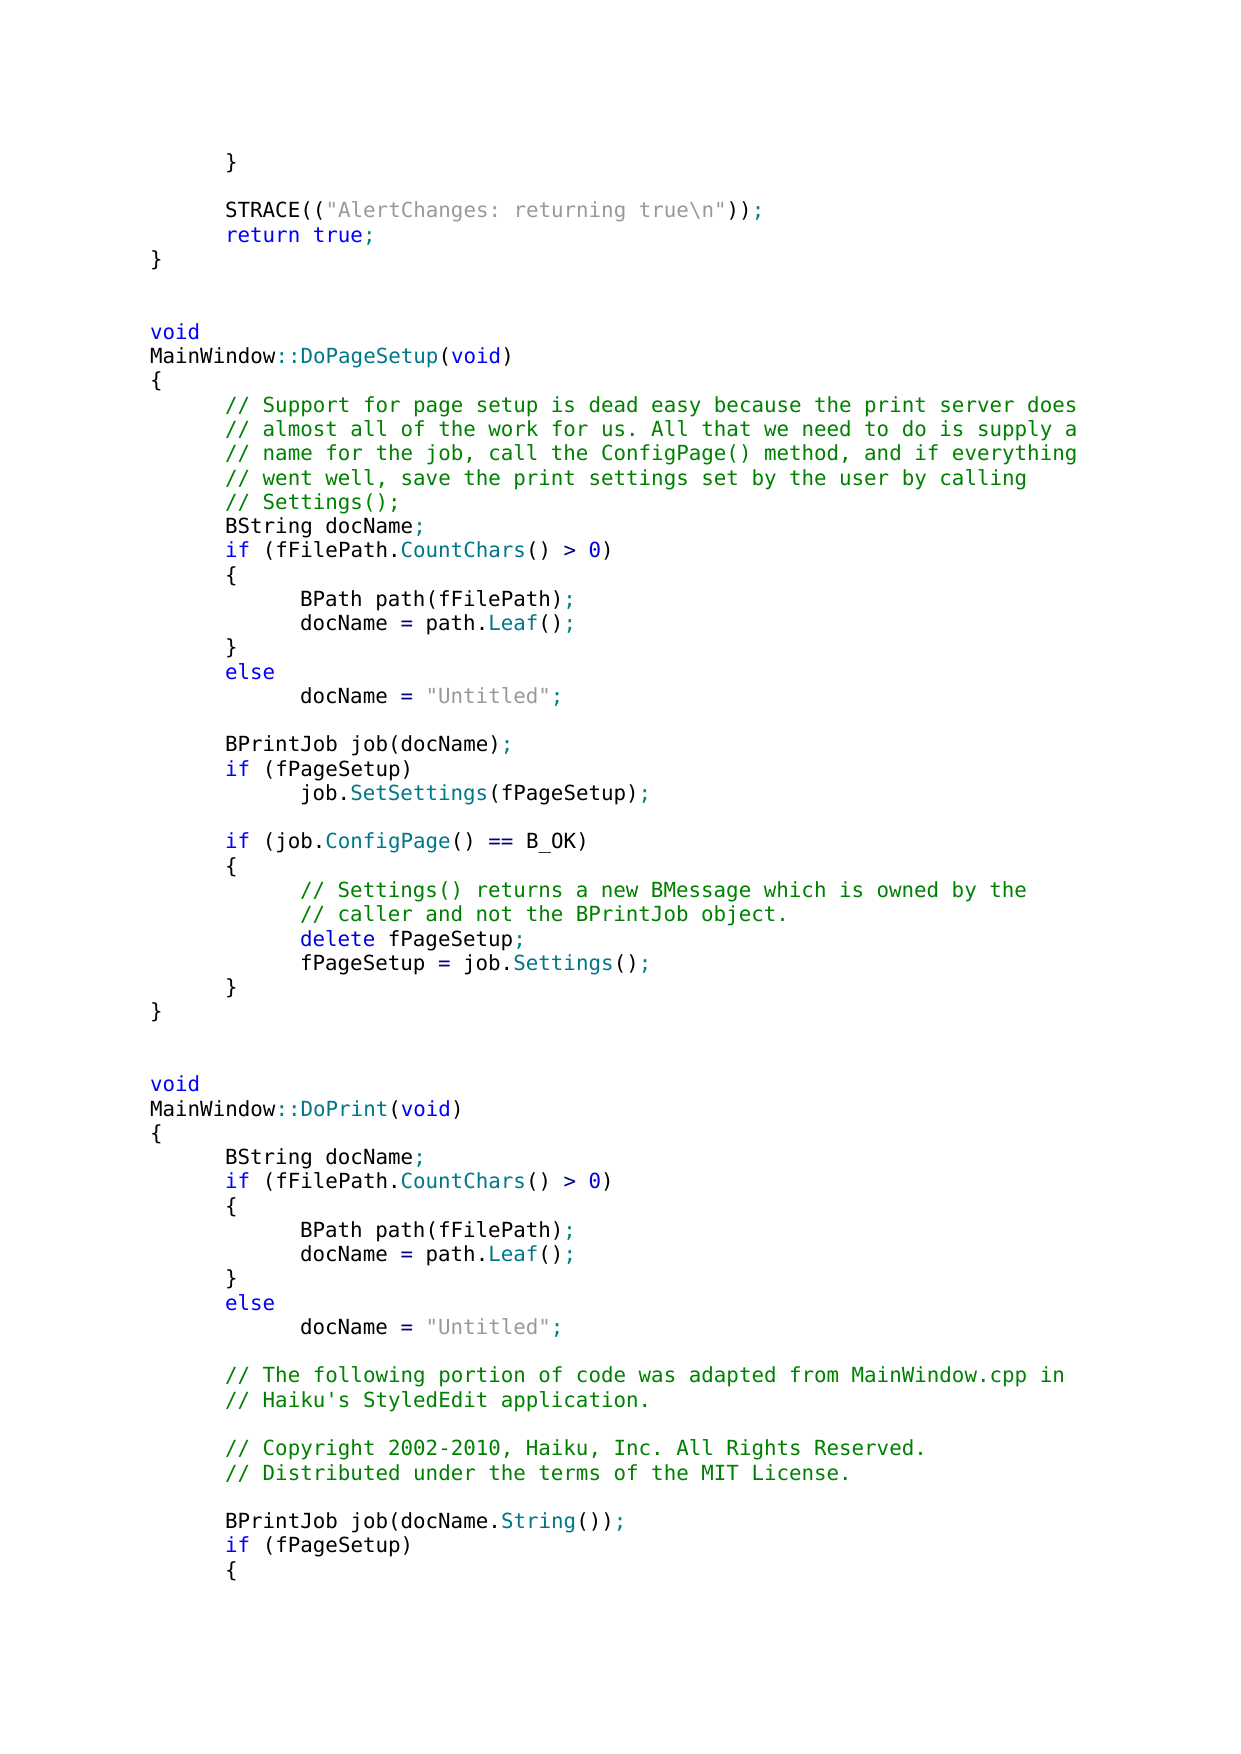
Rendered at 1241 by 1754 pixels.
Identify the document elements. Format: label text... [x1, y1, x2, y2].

text } [150, 635, 1090, 660]
text { [150, 1121, 1090, 1145]
text } [150, 999, 1090, 1024]
text if (job.ConfigPage() == B_OK) [150, 829, 1090, 854]
text job.SetSettings(fPageSetup); [150, 781, 1090, 805]
text // name for the job, call the ConfigPage() method, and if everything [150, 441, 1090, 466]
text // almost all of the work for us. All that we need to do is supply a [150, 417, 1090, 441]
text BString docName; [150, 514, 1090, 538]
text } [150, 150, 1090, 174]
text else [150, 660, 1090, 684]
text docName = path.Leaf(); [150, 611, 1090, 635]
text BPath path(fFilePath); [150, 1218, 1090, 1242]
text delete fPageSetup; [150, 927, 1090, 951]
text docName = "Untitled"; [150, 684, 1090, 708]
text BString docName; [150, 1145, 1090, 1169]
text fPageSetup = job.Settings(); [150, 951, 1090, 975]
text return true; [150, 223, 1090, 247]
text // caller and not the BPrintJob object. [150, 902, 1090, 927]
text { [150, 1558, 1090, 1582]
text // Support for page setup is dead easy because the print server does [150, 393, 1090, 417]
text } [150, 247, 1090, 271]
text } [150, 1266, 1090, 1291]
text BPath path(fFilePath); [150, 587, 1090, 611]
text // Haiku's StyledEdit application. [150, 1388, 1090, 1412]
text { [150, 563, 1090, 587]
text void [150, 1072, 1090, 1097]
text { [150, 368, 1090, 393]
text if (fFilePath.CountChars() > 0) [150, 538, 1090, 563]
text if (fPageSetup) [150, 1533, 1090, 1558]
text // Distributed under the terms of the MIT License. [150, 1461, 1090, 1485]
text else [150, 1291, 1090, 1315]
text // went well, save the print settings set by the user by calling [150, 466, 1090, 490]
text // Settings() returns a new BMessage which is owned by the [150, 878, 1090, 902]
text BPrintJob job(docName.String()); [150, 1509, 1090, 1533]
text // Copyright 2002-2010, Haiku, Inc. All Rights Reserved. [150, 1436, 1090, 1461]
text if (fPageSetup) [150, 757, 1090, 781]
text { [150, 854, 1090, 878]
text } [150, 975, 1090, 999]
text MainWindow::DoPageSetup(void) [150, 344, 1090, 368]
text if (fFilePath.CountChars() > 0) [150, 1169, 1090, 1194]
text // The following portion of code was adapted from MainWindow.cpp in [150, 1363, 1090, 1388]
text void [150, 320, 1090, 344]
text MainWindow::DoPrint(void) [150, 1097, 1090, 1121]
text { [150, 1194, 1090, 1218]
text BPrintJob job(docName); [150, 732, 1090, 757]
text docName = path.Leaf(); [150, 1242, 1090, 1266]
text STRACE(("AlertChanges: returning true\n")); [150, 198, 1090, 223]
text docName = "Untitled"; [150, 1315, 1090, 1339]
text // Settings(); [150, 490, 1090, 514]
